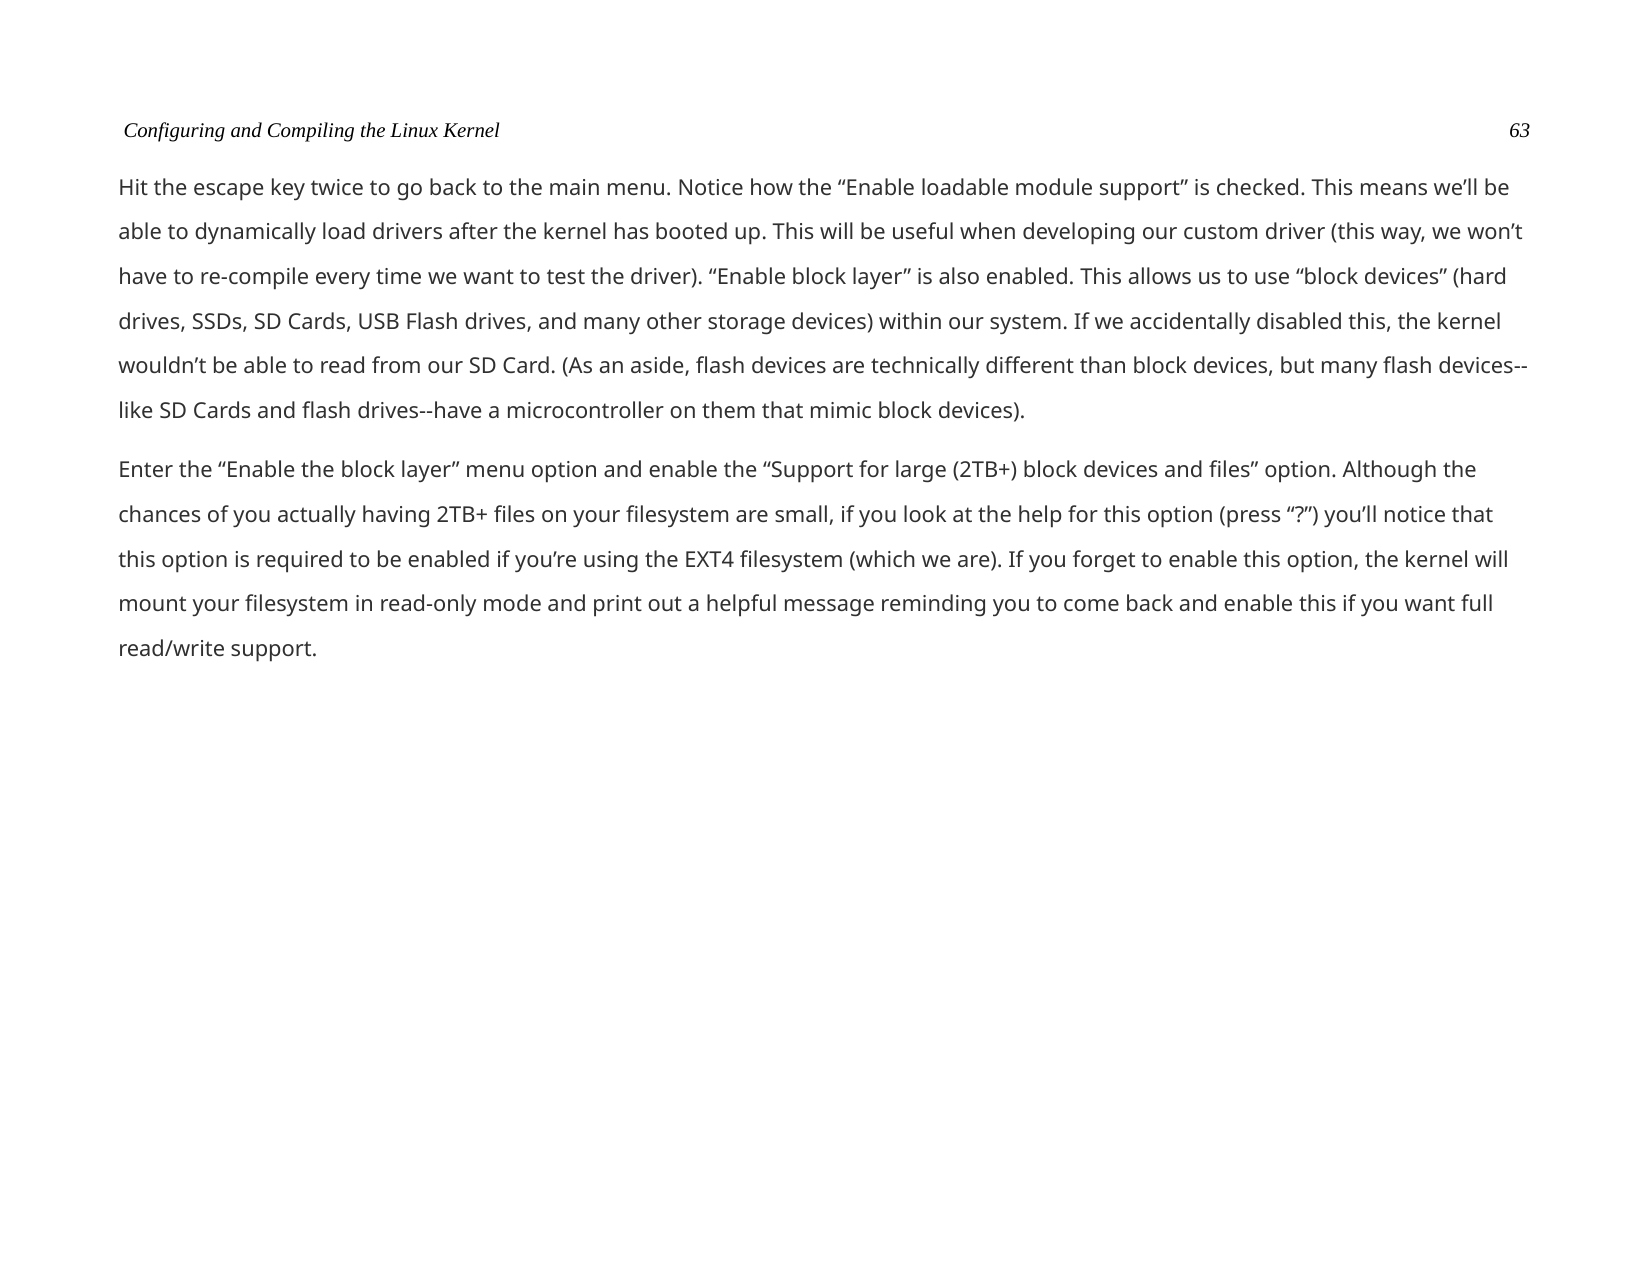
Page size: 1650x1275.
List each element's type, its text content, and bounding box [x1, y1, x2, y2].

text Hit the escape key twice to go back to the main menu. Notice how the “Enable loadable module support” is checked. This means we’ll be able to dynamically load drivers after the kernel has booted up. This will be useful when developing our custom driver (this way, we won’t have to re-compile every time we want to test the driver). “Enable block layer” is also enabled. This allows us to use “block devices” (hard drives, SSDs, SD Cards, USB Flash drives, and many other storage devices) within our system. If we accidentally disabled this, the kernel wouldn’t be able to read from our SD Card. (As an aside, flash devices are technically different than block devices, but many flash devices--like SD Cards and flash drives--have a microcontroller on them that mimic block devices). [118, 172, 1532, 425]
text Enter the “Enable the block layer” menu option and enable the “Support for large (2TB+) block devices and files” option. Although the chances of you actually having 2TB+ files on your filesystem are small, if you look at the help for this option (press “?”) you’ll notice that this option is required to be enabled if you’re using the EXT4 filesystem (which we are). If you forget to enable this option, the kernel will mount your filesystem in read-only mode and print out a helpful message reminding you to come back and enable this if you want full read/write support. [118, 454, 1532, 663]
